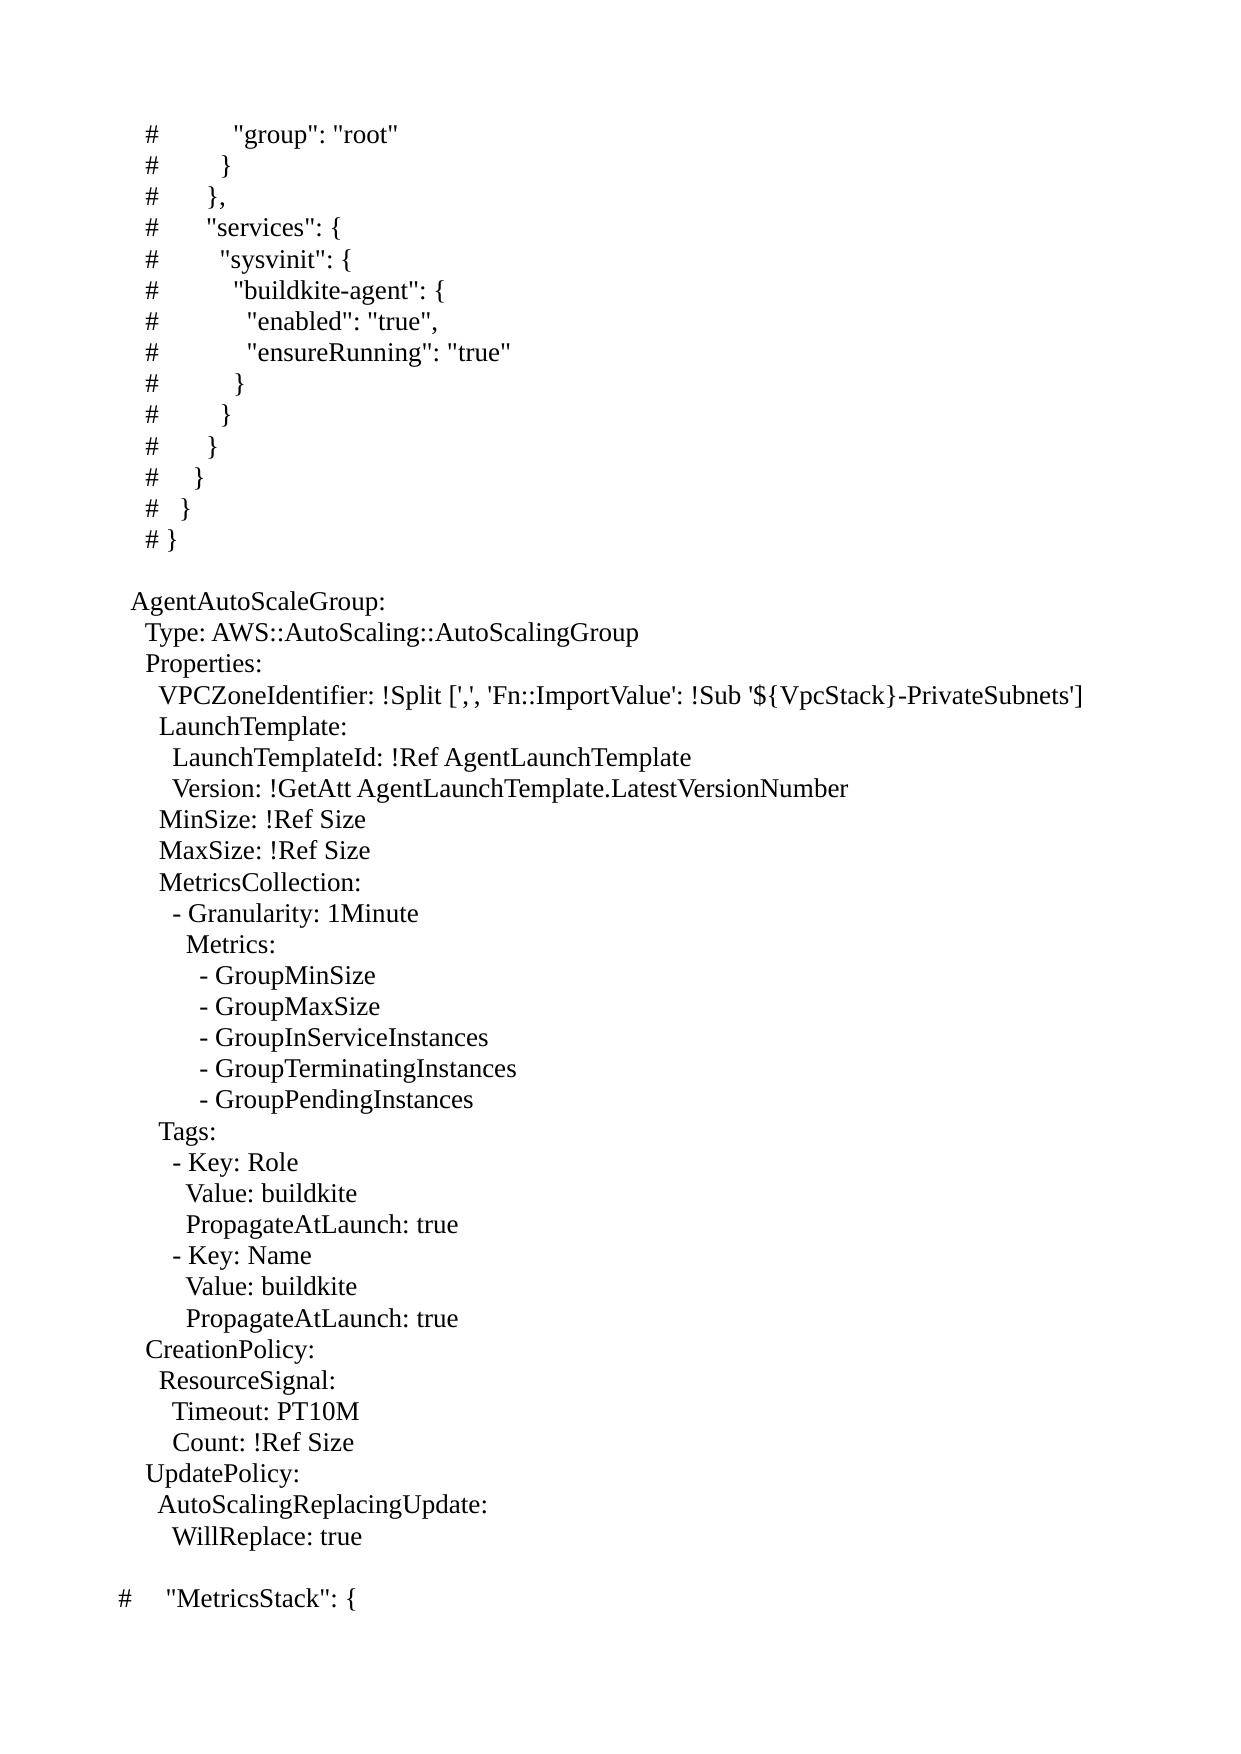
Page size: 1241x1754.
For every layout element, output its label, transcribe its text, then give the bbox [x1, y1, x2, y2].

text - GroupTerminatingInstances [118, 1052, 1122, 1084]
text Tags: [118, 1115, 1122, 1146]
text # } [118, 523, 1122, 554]
text LaunchTemplate: [118, 710, 1122, 741]
text # }, [118, 180, 1122, 212]
text # } [118, 492, 1122, 523]
text MaxSize: !Ref Size [118, 834, 1122, 866]
text MinSize: !Ref Size [118, 803, 1122, 834]
text Count: !Ref Size [118, 1426, 1122, 1457]
text WillReplace: true [118, 1520, 1122, 1551]
text # } [118, 398, 1122, 429]
text # } [118, 367, 1122, 398]
text MetricsCollection: [118, 866, 1122, 897]
text AgentAutoScaleGroup: [118, 585, 1122, 616]
text # "MetricsStack": { [118, 1582, 1122, 1613]
text Value: buildkite [118, 1177, 1122, 1208]
text # "services": { [118, 212, 1122, 243]
text PropagateAtLaunch: true [118, 1208, 1122, 1239]
text VPCZoneIdentifier: !Split [',', 'Fn::ImportValue': !Sub '${VpcStack}-PrivateSubnets'] [118, 679, 1122, 710]
text UpdatePolicy: [118, 1457, 1122, 1488]
text - Key: Name [118, 1239, 1122, 1271]
text # } [118, 429, 1122, 461]
text # "ensureRunning": "true" [118, 336, 1122, 367]
text ResourceSignal: [118, 1364, 1122, 1395]
text # "group": "root" [118, 118, 1122, 149]
text LaunchTemplateId: !Ref AgentLaunchTemplate [118, 741, 1122, 772]
text - GroupMaxSize [118, 990, 1122, 1021]
text # } [118, 461, 1122, 492]
text # "buildkite-agent": { [118, 274, 1122, 305]
text - GroupInServiceInstances [118, 1021, 1122, 1052]
text - Key: Role [118, 1146, 1122, 1177]
text Metrics: [118, 928, 1122, 959]
text AutoScalingReplacingUpdate: [118, 1488, 1122, 1520]
text - GroupPendingInstances [118, 1084, 1122, 1115]
text - Granularity: 1Minute [118, 897, 1122, 928]
text - GroupMinSize [118, 959, 1122, 990]
text Value: buildkite [118, 1271, 1122, 1302]
text Type: AWS::AutoScaling::AutoScalingGroup [118, 616, 1122, 648]
text Timeout: PT10M [118, 1395, 1122, 1426]
text # "enabled": "true", [118, 305, 1122, 336]
text # "sysvinit": { [118, 243, 1122, 274]
text Properties: [118, 648, 1122, 679]
text CreationPolicy: [118, 1333, 1122, 1364]
text PropagateAtLaunch: true [118, 1302, 1122, 1333]
text # } [118, 149, 1122, 180]
text Version: !GetAtt AgentLaunchTemplate.LatestVersionNumber [118, 772, 1122, 803]
